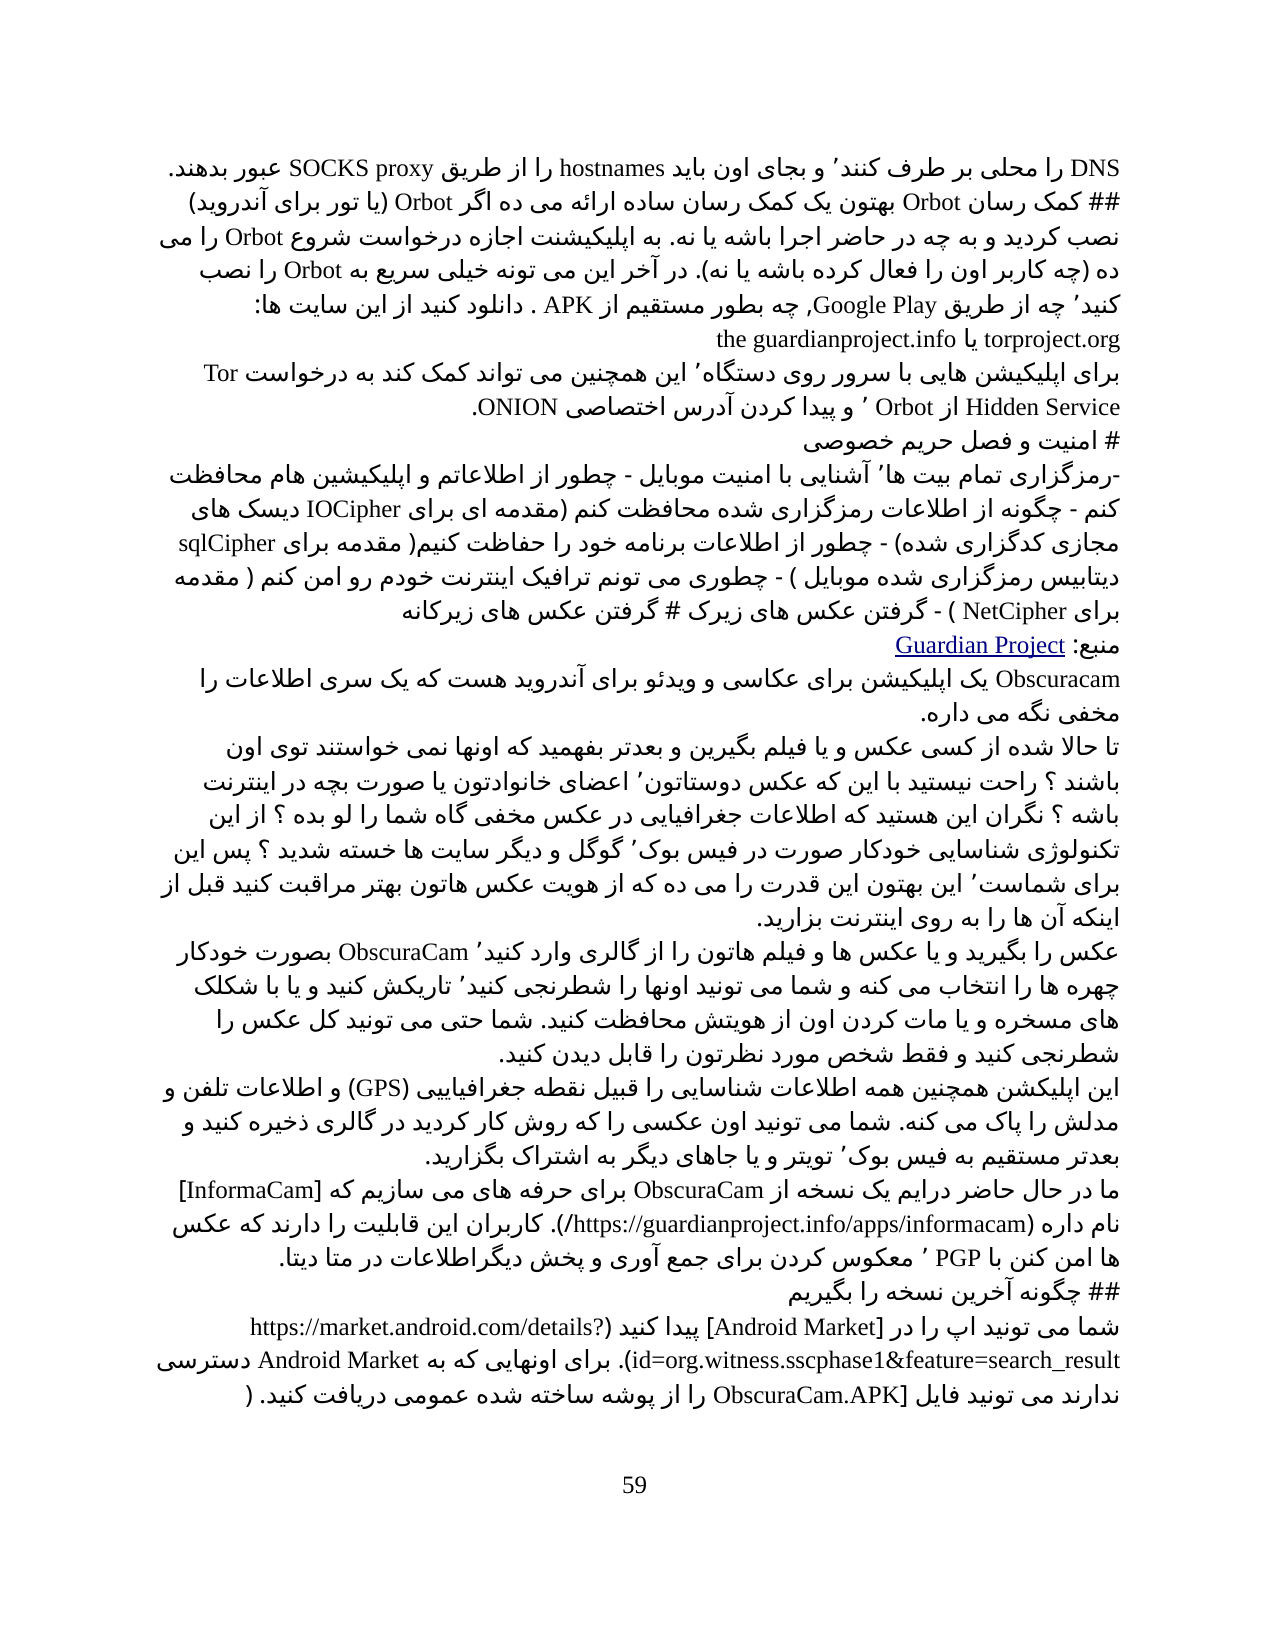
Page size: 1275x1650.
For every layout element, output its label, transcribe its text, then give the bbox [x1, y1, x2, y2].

table_cell منبع: Guardian Project [150, 627, 1125, 661]
table_cell -رمزگزاری تمام بیت ها٬ آشنایی با امنیت موبایل - چطور از اطلاعاتم و اپلیکیشین هام محافظت کنم - چگونه از اطلاعات رمزگزاری شده محافظت کنم (مقدمه ای برای IOCipher دیسک های مجازی کدگزاری شده) - چطور از اطلاعات برنامه خود را حفاظت کنیم( مقدمه برای sqlCipher دیتابیس رمزگزاری شده موبایل ) - چطوری می تونم ترافیک اینترنت خودم رو امن کنم ( مقدمه برای NetCipher ) - گرفتن عکس های زیرک # گرفتن عکس های زیرکانه [150, 457, 1125, 627]
table_cell تا حالا شده از کسی عکس و یا فیلم بگیرین و بعدتر بفهمید که اونها نمی خواستند توی اون باشند ؟ راحت نیستید با این که عکس دوستاتون٬ اعضای خانوادتون یا صورت بچه در اینترنت باشه ؟ نگران این هستید که اطلاعات جغرافیایی در عکس مخفی گاه شما را لو بده ؟ از این تکنولوژی شناسایی خودکار صورت در فیس بوک٬ گوگل و دیگر سایت ها خسته شدید ؟ پس این برای شماست٬ این بهتون این قدرت را می ده که از هویت عکس هاتون بهتر مراقبت کنید قبل از اینکه آن ها را به روی اینترنت بزارید. [150, 729, 1125, 933]
table_cell ان نمونه پروژه اصول استفاده از این کتابخانه را برای باز کردن سوکت ها و ساختن درخواست HTTP از طریق ساکس (SOCKS) نشان می ده و HTTP پروکسی های که موجود را از Orbot. کتابخانه های استاندارد Apache HTTPClient فراخوان هایی ارائه می ده برای ساختن پروکسی. این نمونه کد این را نشان میده. تمام اپلیکیشن هایی که از SOCKS proxy استفاده می کنند نباید DNS را محلی بر طرف کنند٬‌ و بجای اون باید hostnames را از طریق SOCKS proxy عبور بدهند. [150, 150, 1125, 184]
table_cell ## کمک رسان Orbot بهتون یک کمک رسان ساده ارائه می ده اگر Orbot (یا تور برای آندروید) نصب کردید و به چه در حاضر اجرا باشه یا نه. به اپلیکیشنت اجازه درخواست شروع Orbot را می ده (چه کاربر اون را فعال کرده باشه یا نه). در آخر این می تونه خیلی سریع به Orbot را نصب کنید٬ چه از طریق Google Play, چه بطور مستقیم از APK . دانلود کنید از این سایت ها: torproject.org یا the guardianproject.info [150, 184, 1125, 354]
table_cell برای اپلیکیشن هایی با سرور روی دستگاه٬‌ این همچنین می تواند کمک کند به درخواست Tor Hidden Service از Orbot ٬ و پیدا کردن آدرس اختصاصی ONION. [150, 354, 1125, 422]
table_cell ما در حال حاضر درایم یک نسخه از ObscuraCam برای حرفه های می سازیم که [InformaCam] نام داره (https://guardianproject.info/apps/informacam/). کاربران این قابلیت را دارند که عکس ها امن کنن با PGP ٬‌ معکوس کردن برای جمع آوری و پخش دیگراطلاعات در متا دیتا. [150, 1172, 1125, 1274]
table_cell # امنیت و فصل حریم خصوصی [150, 423, 1125, 457]
table_cell این اپلیکشن همچنین همه اطلاعات شناسایی را قبیل نقطه جغرافیاییی (GPS) و اطلاعات تلفن و مدلش را پاک می کنه. شما می تونید اون عکسی را که روش کار کردید در گالری ذخیره کنید و بعدتر مستقیم به فیس بوک٬ تویتر و یا جاهای دیگر به اشتراک بگزارید. [150, 1070, 1125, 1172]
table_cell ## چگونه آخرین نسخه را بگیریم [150, 1274, 1125, 1308]
table_cell شما می تونید اپ را در [Android Market] پیدا کنید (https://market.android.com/details?id=org.witness.sscphase1&feature=search_result). برای اونهایی که به Android Market دسترسی ندارند می تونید فایل [ObscuraCam.APK را از پوشه ساخته شده عمومی دریافت کنید. (https://guardianproject.info/builds/Obscura/). با استفاده از این گزینه حتما بیاد داشته باشید که برای به روز رسانی چک کنید چرا که خود اپ بصورت خودکار اپدیت نمیشه. [150, 1308, 1125, 1410]
table_cell Obscuracam یک اپلیکیشن برای عکاسی و ویدئو برای آندروید هست که یک سری اطلاعات را مخفی نگه می داره. [150, 661, 1125, 729]
table_cell عکس را بگیرید و یا عکس ها و فیلم هاتون را از گالری وارد کنید٬ ObscuraCam بصورت خودکار چهره ها را انتخاب می کنه و شما می تونید اونها را شطرنجی کنید٬ تاریکش کنید و یا با شکلک های مسخره و یا مات کردن اون از هویتش محافظت کنید. شما حتی می تونید کل عکس را شطرنجی کنید و فقط شخص مورد نظرتون را قابل دیدن کنید. [150, 934, 1125, 1070]
